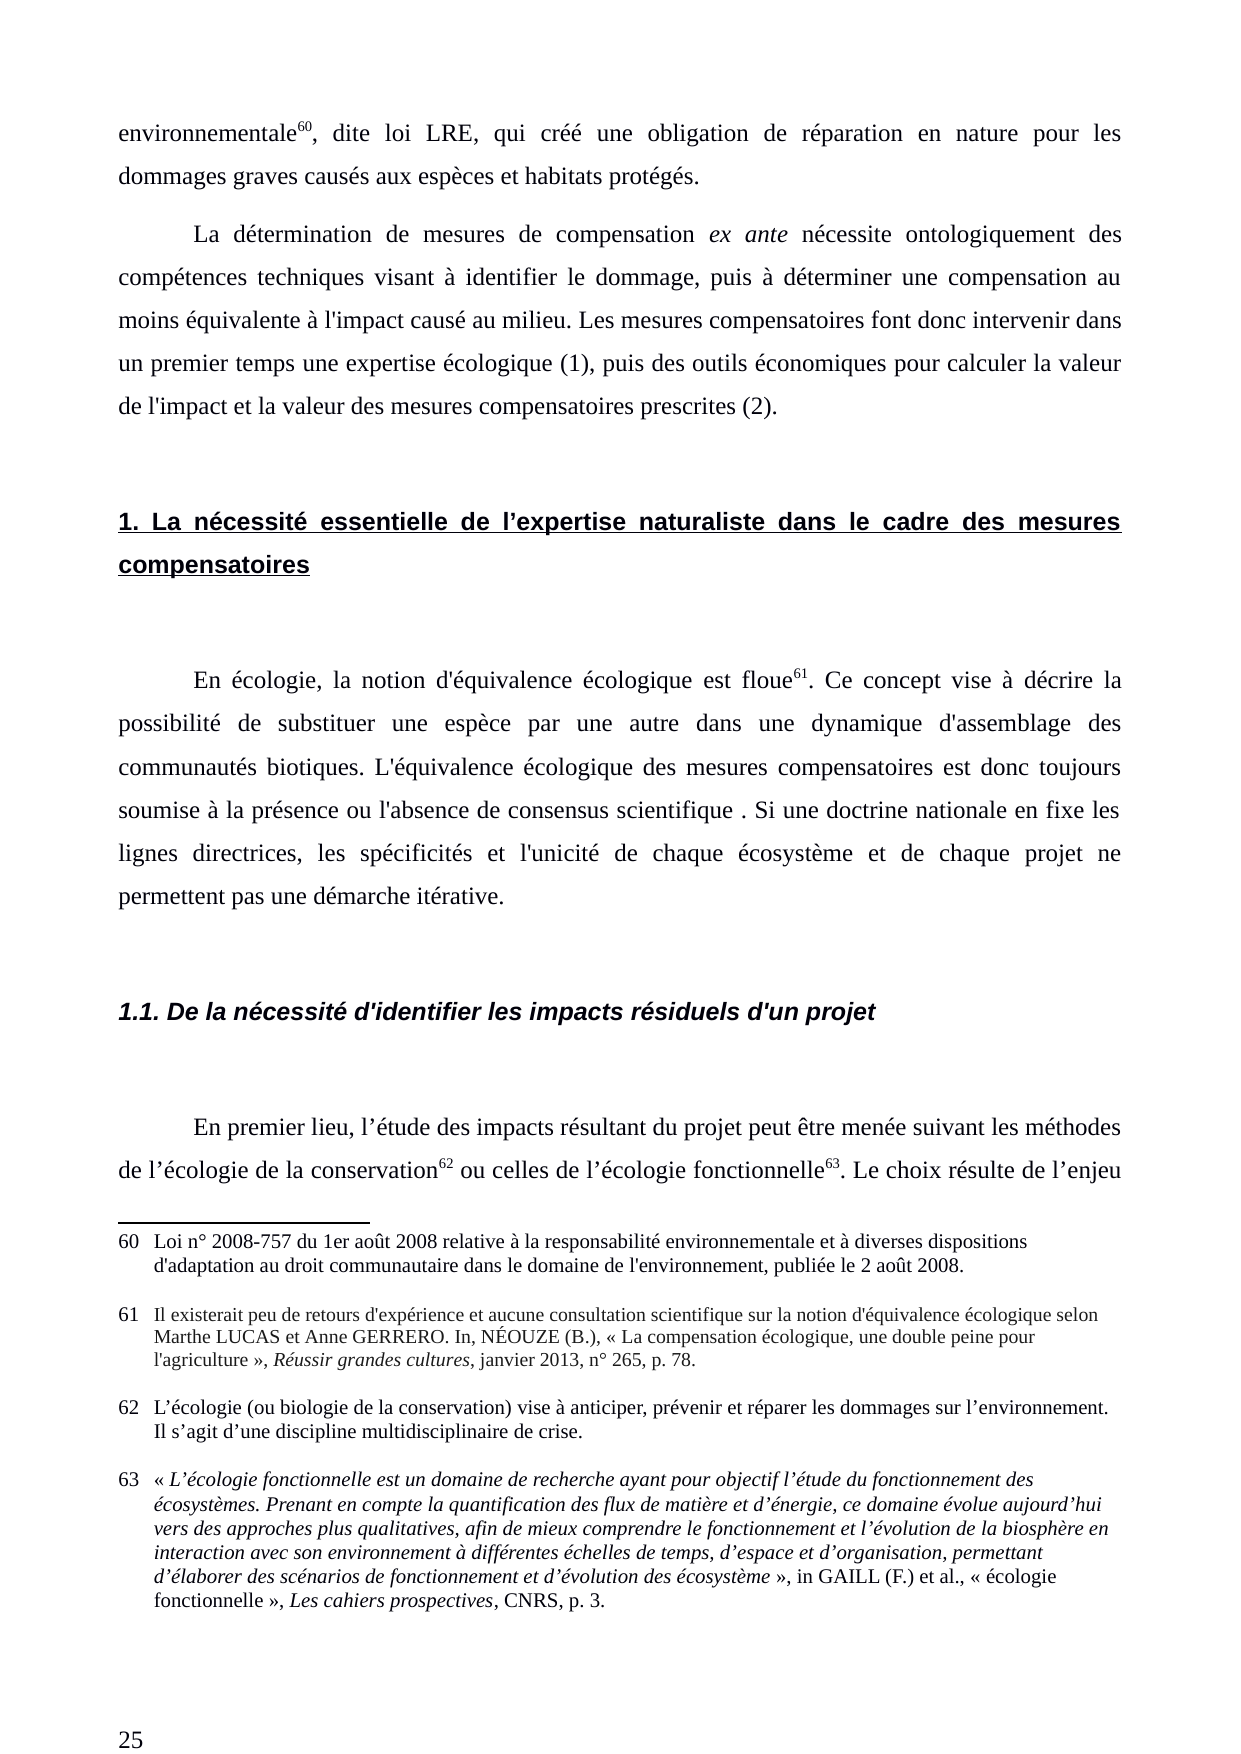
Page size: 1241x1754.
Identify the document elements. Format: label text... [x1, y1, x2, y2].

text En écologie, la notion d'équivalence écologique est floue. Ce concept vise à décrire la possibilité de substituer une espèce par une autre dans une dynamique d'assemblage des communautés biotiques. L'équivalence écologique des mesures compensatoires est donc toujours soumise à la présence ou l'absence de consensus scientifique . Si une doctrine nationale en fixe les lignes directrices, les spécificités et l'unicité de chaque écosystème et de chaque projet ne permettent pas une démarche itérative. [118, 665, 1122, 910]
text En premier lieu, l’étude des impacts résultant du projet peut être menée suivant les méthodes de l’écologie de la conservation ou celles de l’écologie fonctionnelle. Le choix résulte de l’enjeu [118, 1112, 1122, 1184]
text Loi n° 2008-757 du 1er août 2008 relative à la responsabilité environnementale et à diverses dispositions d'adaptation au droit communautaire dans le domaine de l'environnement, publiée le 2 août 2008. [118, 1229, 1122, 1277]
text 1. La nécessité essentielle de l’expertise naturaliste dans le cadre des mesures [118, 507, 1122, 532]
text L’écologie (ou biologie de la conservation) vise à anticiper, prévenir et réparer les dommages sur l’environnement. Il s’agit d’une discipline multidisciplinaire de crise. [118, 1395, 1122, 1443]
text compensatoires [118, 533, 1122, 579]
text La détermination de mesures de compensation ex ante nécessite ontologiquement des compétences techniques visant à identifier le dommage, puis à déterminer une compensation au moins équivalente à l'impact causé au milieu. Les mesures compensatoires font donc intervenir dans un premier temps une expertise écologique (1), puis des outils économiques pour calculer la valeur de l'impact et la valeur des mesures compensatoires prescrites (2). [118, 219, 1122, 420]
text environnementale, dite loi LRE, qui créé une obligation de réparation en nature pour les dommages graves causés aux espèces et habitats protégés. [118, 118, 1122, 190]
text 1.1. De la nécessité d'identifier les impacts résiduels d'un projet [118, 996, 1122, 1025]
text Il existerait peu de retours d'expérience et aucune consultation scientifique sur la notion d'équivalence écologique selon Marthe LUCAS et Anne GERRERO. In, NÉOUZE (B.), « La compensation écologique, une double peine pour l'agriculture », Réussir grandes cultures, janvier 2013, n° 265, p. 78. [118, 1301, 1122, 1371]
text « L’écologie fonctionnelle est un domaine de recherche ayant pour objectif l’étude du fonctionnement des écosystèmes. Prenant en compte la quantification des flux de matière et d’énergie, ce domaine évolue aujourd’hui vers des approches plus qualitatives, afin de mieux comprendre le fonctionnement et l’évolution de la biosphère en interaction avec son environnement à différentes échelles de temps, d’espace et d’organisation, permettant d’élaborer des scénarios de fonctionnement et d’évolution des écosystème », in GAILL (F.) et al., « écologie fonctionnelle », Les cahiers prospectives, CNRS, p. 3. [118, 1467, 1122, 1612]
